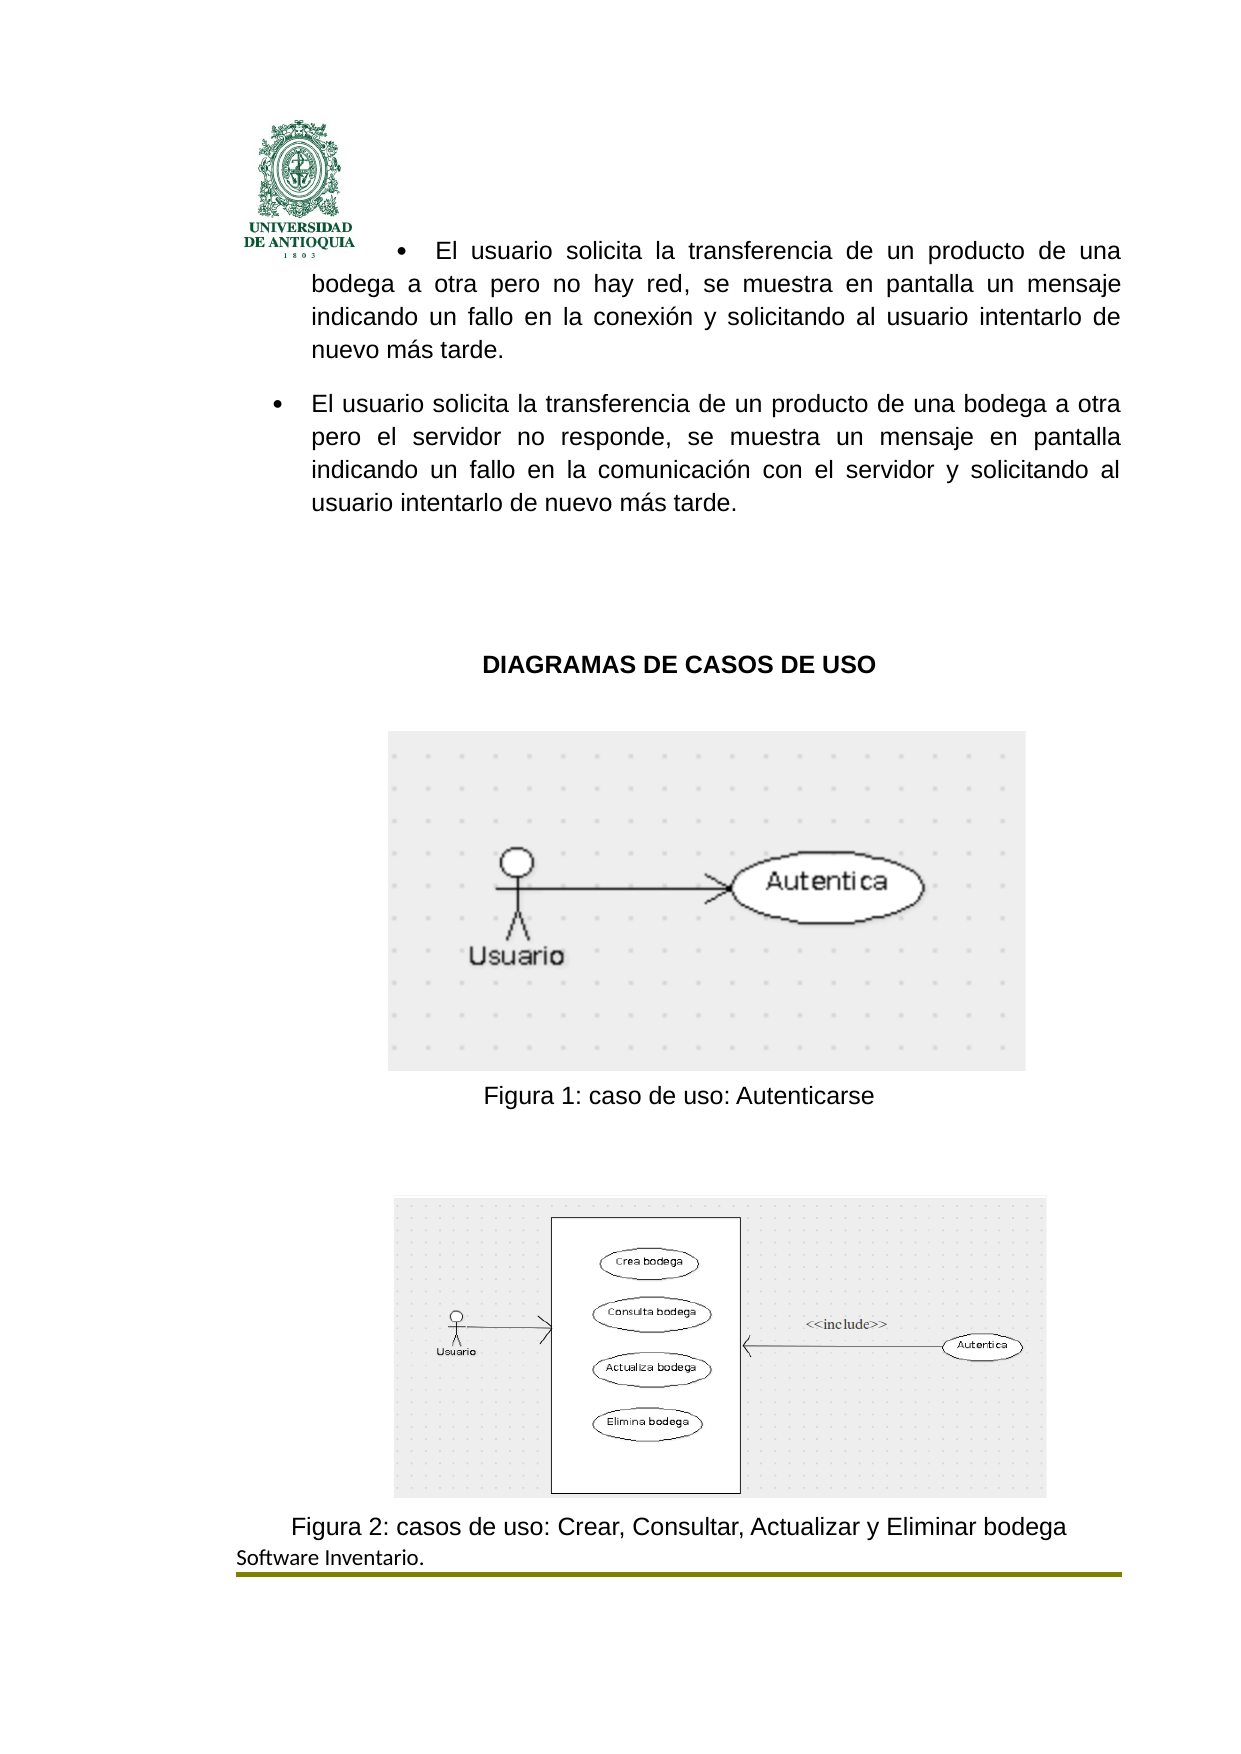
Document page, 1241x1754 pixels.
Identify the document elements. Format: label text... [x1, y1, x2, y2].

list El usuario solicita la transferencia de un producto de una bodega a otra pero el servidor no responde, se muestra un mensaje en pantalla indicando un fallo en la comunicación con el servidor y solicitando al usuario intentarlo de nuevo más tarde. [274, 389, 1122, 517]
text Figura 1: caso de uso: Autenticarse [236, 1081, 1122, 1109]
picture [387, 731, 1027, 1071]
picture [393, 1195, 1047, 1498]
text DIAGRAMAS DE CASOS DE USO [236, 650, 1122, 678]
picture [240, 117, 359, 258]
list El usuario solicita la transferencia de un producto de una bodega a otra pero no hay red, se muestra en pantalla un mensaje indicando un fallo en la conexión y solicitando al usuario intentarlo de nuevo más tarde. [274, 236, 1122, 364]
text Figura 2: casos de uso: Crear, Consultar, Actualizar y Eliminar bodega [236, 1511, 1122, 1540]
